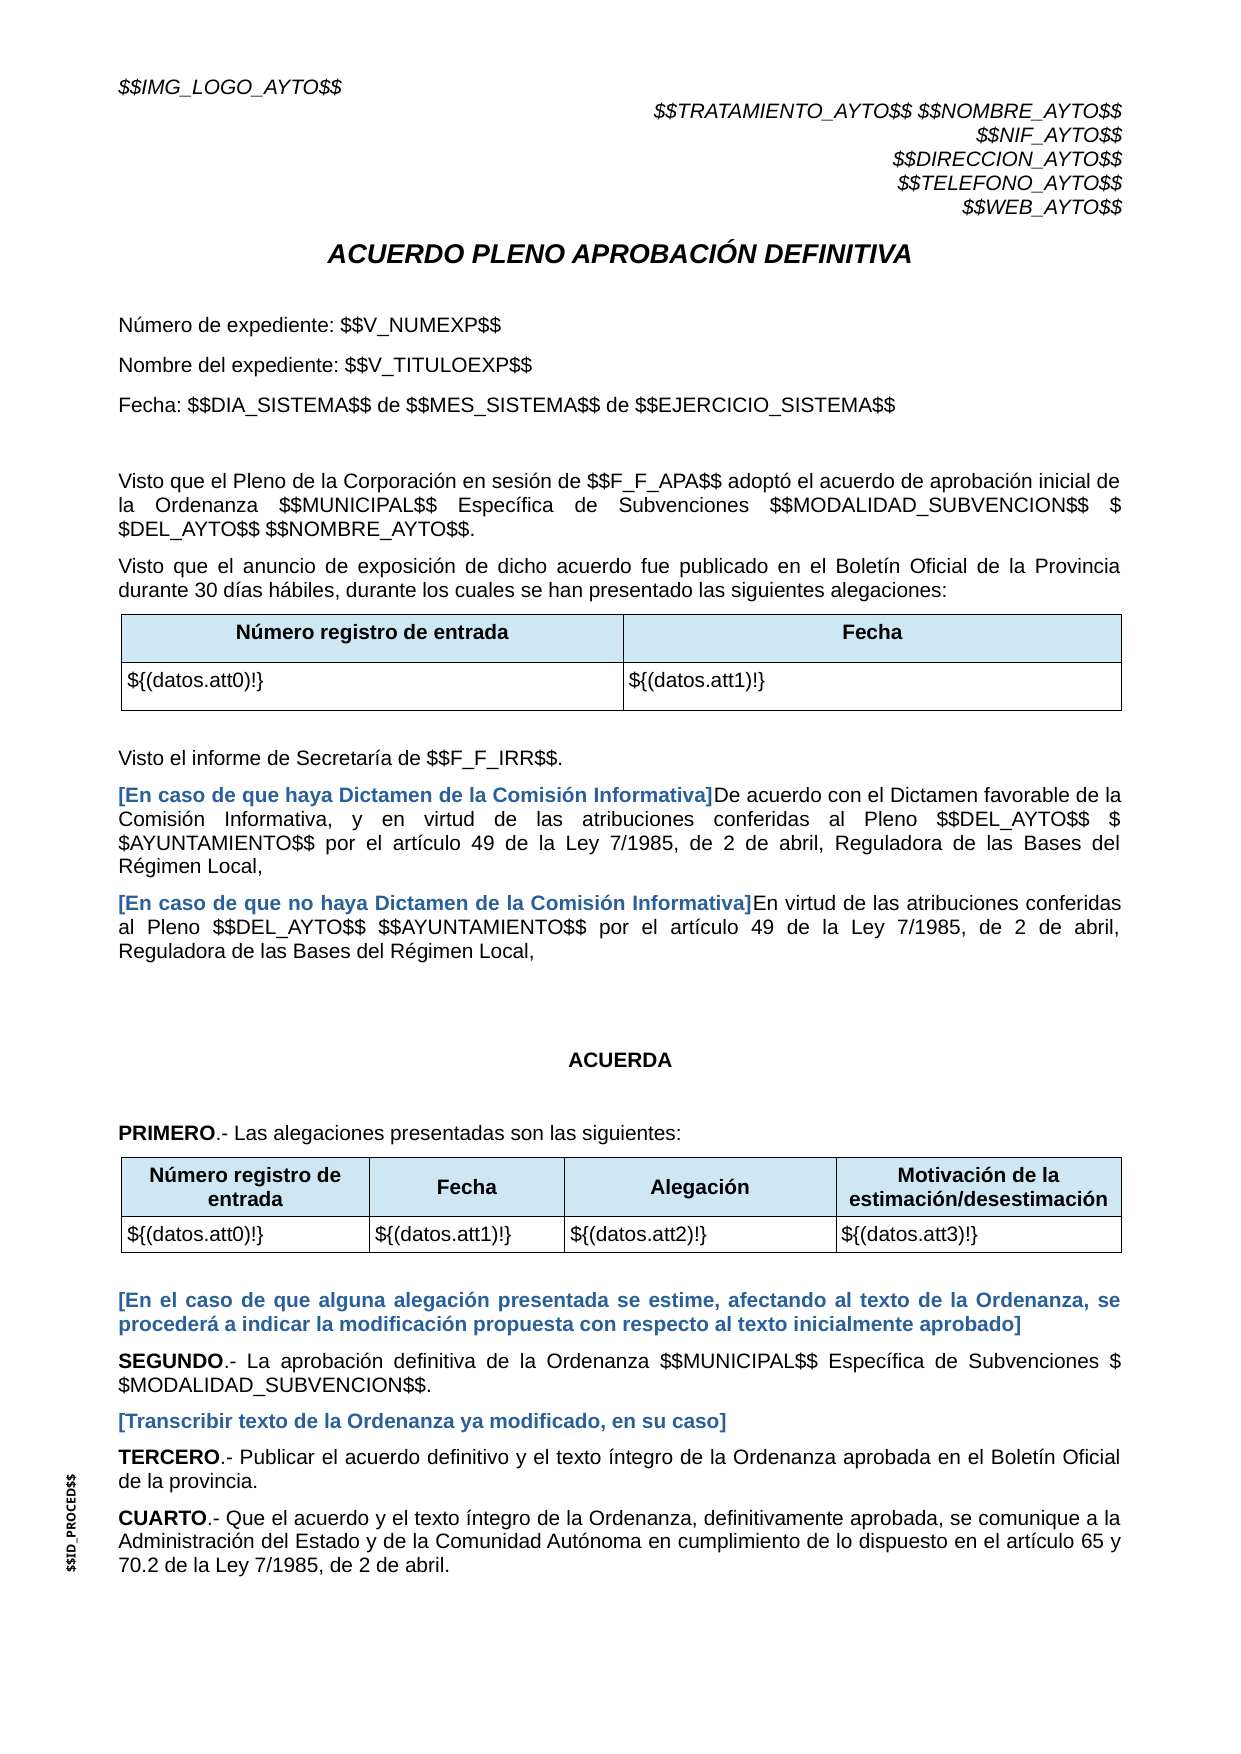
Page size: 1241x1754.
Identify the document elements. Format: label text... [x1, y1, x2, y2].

table_cell ${(datos.att2)!} [565, 1217, 836, 1252]
text [En el caso de que alguna alegación presentada se estime, afectando al texto de la Ordenanza, se procederá a indicar la modificación propuesta con respecto al texto inicialmente aprobado] [118, 1288, 1122, 1336]
text TERCERO.- Publicar el acuerdo definitivo y el texto íntegro de la Ordenanza aprobada en el Boletín Oficial de la provincia. [118, 1445, 1122, 1493]
table_header Alegación [565, 1158, 836, 1216]
text Fecha: $$DIA_SISTEMA$$ de $$MES_SISTEMA$$ de $$EJERCICIO_SISTEMA$$ [118, 393, 1122, 417]
text ACUERDA [118, 1048, 1122, 1072]
text [En caso de que no haya Dictamen de la Comisión Informativa]En virtud de las atribuciones conferidas al Pleno $$DEL_AYTO$$ $$AYUNTAMIENTO$$ por el artículo 49 de la Ley 7/1985, de 2 de abril, Reguladora de las Bases del Régimen Local, [118, 891, 1122, 962]
table_header Motivación de la estimación/desestimación [837, 1158, 1121, 1216]
text Visto el informe de Secretaría de $$F_F_IRR$$. [118, 746, 1122, 770]
table_header Fecha [370, 1158, 564, 1216]
text Visto que el anuncio de exposición de dicho acuerdo fue publicado en el Boletín Oficial de la Provincia durante 30 días hábiles, durante los cuales se han presentado las siguientes alegaciones: [118, 553, 1122, 601]
table_cell ${(datos.att1)!} [370, 1217, 564, 1252]
text Nombre del expediente: $$V_TITULOEXP$$ [118, 353, 1122, 377]
table_header Fecha [624, 615, 1121, 662]
text PRIMERO.- Las alegaciones presentadas son las siguientes: [118, 1120, 1122, 1144]
text [Transcribir texto de la Ordenanza ya modificado, en su caso] [118, 1409, 1122, 1433]
text [En caso de que haya Dictamen de la Comisión Informativa]De acuerdo con el Dictamen favorable de la Comisión Informativa, y en virtud de las atribuciones conferidas al Pleno $$DEL_AYTO$$ $$AYUNTAMIENTO$$ por el artículo 49 de la Ley 7/1985, de 2 de abril, Reguladora de las Bases del Régimen Local, [118, 782, 1122, 878]
table_cell ${(datos.att3)!} [837, 1217, 1121, 1252]
text Visto que el Pleno de la Corporación en sesión de $$F_F_APA$$ adoptó el acuerdo de aprobación inicial de la Ordenanza $$MUNICIPAL$$ Específica de Subvenciones $$MODALIDAD_SUBVENCION$$ $$DEL_AYTO$$ $$NOMBRE_AYTO$$. [118, 469, 1122, 541]
table_cell ${(datos.att1)!} [624, 663, 1121, 709]
table_header Número registro de entrada [122, 615, 623, 662]
table_header Número registro de entrada [122, 1158, 369, 1216]
text Número de expediente: $$V_NUMEXP$$ [118, 313, 1122, 337]
table_cell ${(datos.att0)!}<jooscript> <insert-around element="table:table-row"> [#if DATOS_ALEGACIONES??] [#assign DATOS_ALEGACIONES_AUXILIAR=DATOS_ALEGACIONES] [/#if] [#if TAB_DATOS_ALEGACIONES??] [#assign DATOS_ALEGACIONES_AUXILIAR=TAB_DATOS_ALEGACIONES] [/#if] [#if DATOS_ALEGACIONES_AUXILIAR?? &amp;&amp; DATOS_ALEGACIONES_AUXILIAR?is_enumerable] [#list DATOS_ALEGACIONES_AUXILIAR as datos] <content/> [/#list] [/#if] </insert-around> </jooscript> [122, 663, 623, 709]
text CUARTO.- Que el acuerdo y el texto íntegro de la Ordenanza, definitivamente aprobada, se comunique a la Administración del Estado y de la Comunidad Autónoma en cumplimiento de lo dispuesto en el artículo 65 y 70.2 de la Ley 7/1985, de 2 de abril. [118, 1505, 1122, 1577]
text SEGUNDO.- La aprobación definitiva de la Ordenanza $$MUNICIPAL$$ Específica de Subvenciones $$MODALIDAD_SUBVENCION$$. [118, 1348, 1122, 1396]
text ACUERDO PLENO APROBACIÓN DEFINITIVA [118, 238, 1122, 269]
